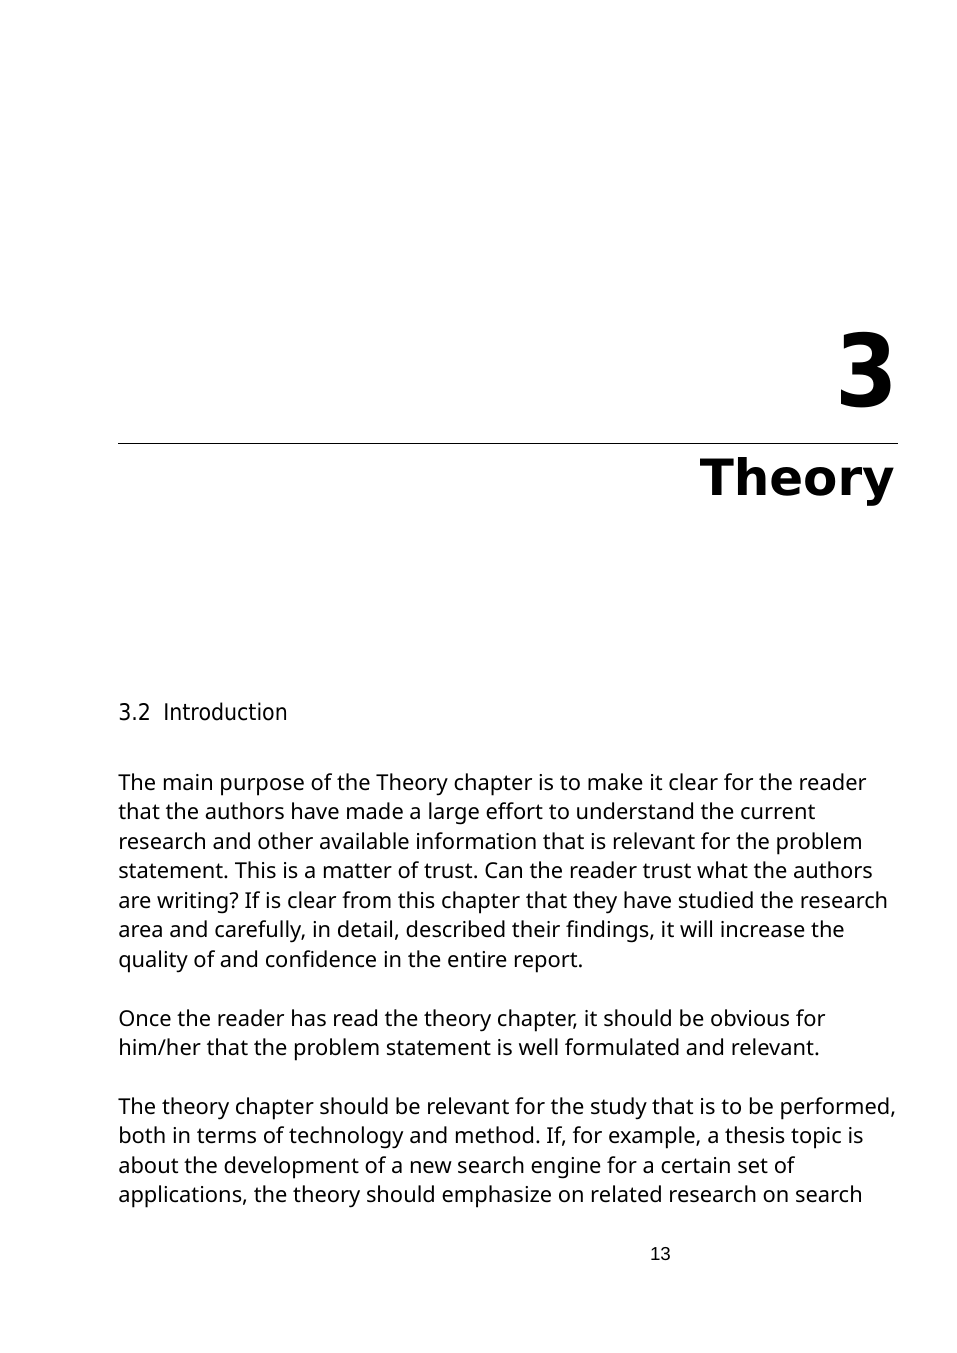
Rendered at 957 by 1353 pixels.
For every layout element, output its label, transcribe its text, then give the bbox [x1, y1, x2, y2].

subtitle Theory [118, 444, 898, 522]
subtitle Introduction [118, 699, 898, 726]
text Once the reader has read the theory chapter, it should be obvious for him/her that the problem statement is well formulated and relevant. [118, 986, 898, 1061]
text The main purpose of the Theory chapter is to make it clear for the reader that the authors have made a large effort to understand the current research and other available information that is relevant for the problem statement. This is a matter of trust. Can the reader trust what the authors are writing? If is clear from this chapter that they have studied the research area and carefully, in detail, described their findings, it will increase the quality of and confidence in the entire report. [118, 745, 898, 973]
text The theory chapter should be relevant for the study that is to be performed, both in terms of technology and method. If, for example, a thesis topic is about the development of a new search engine for a certain set of applications, the theory should emphasize on related research on search [118, 1074, 898, 1209]
